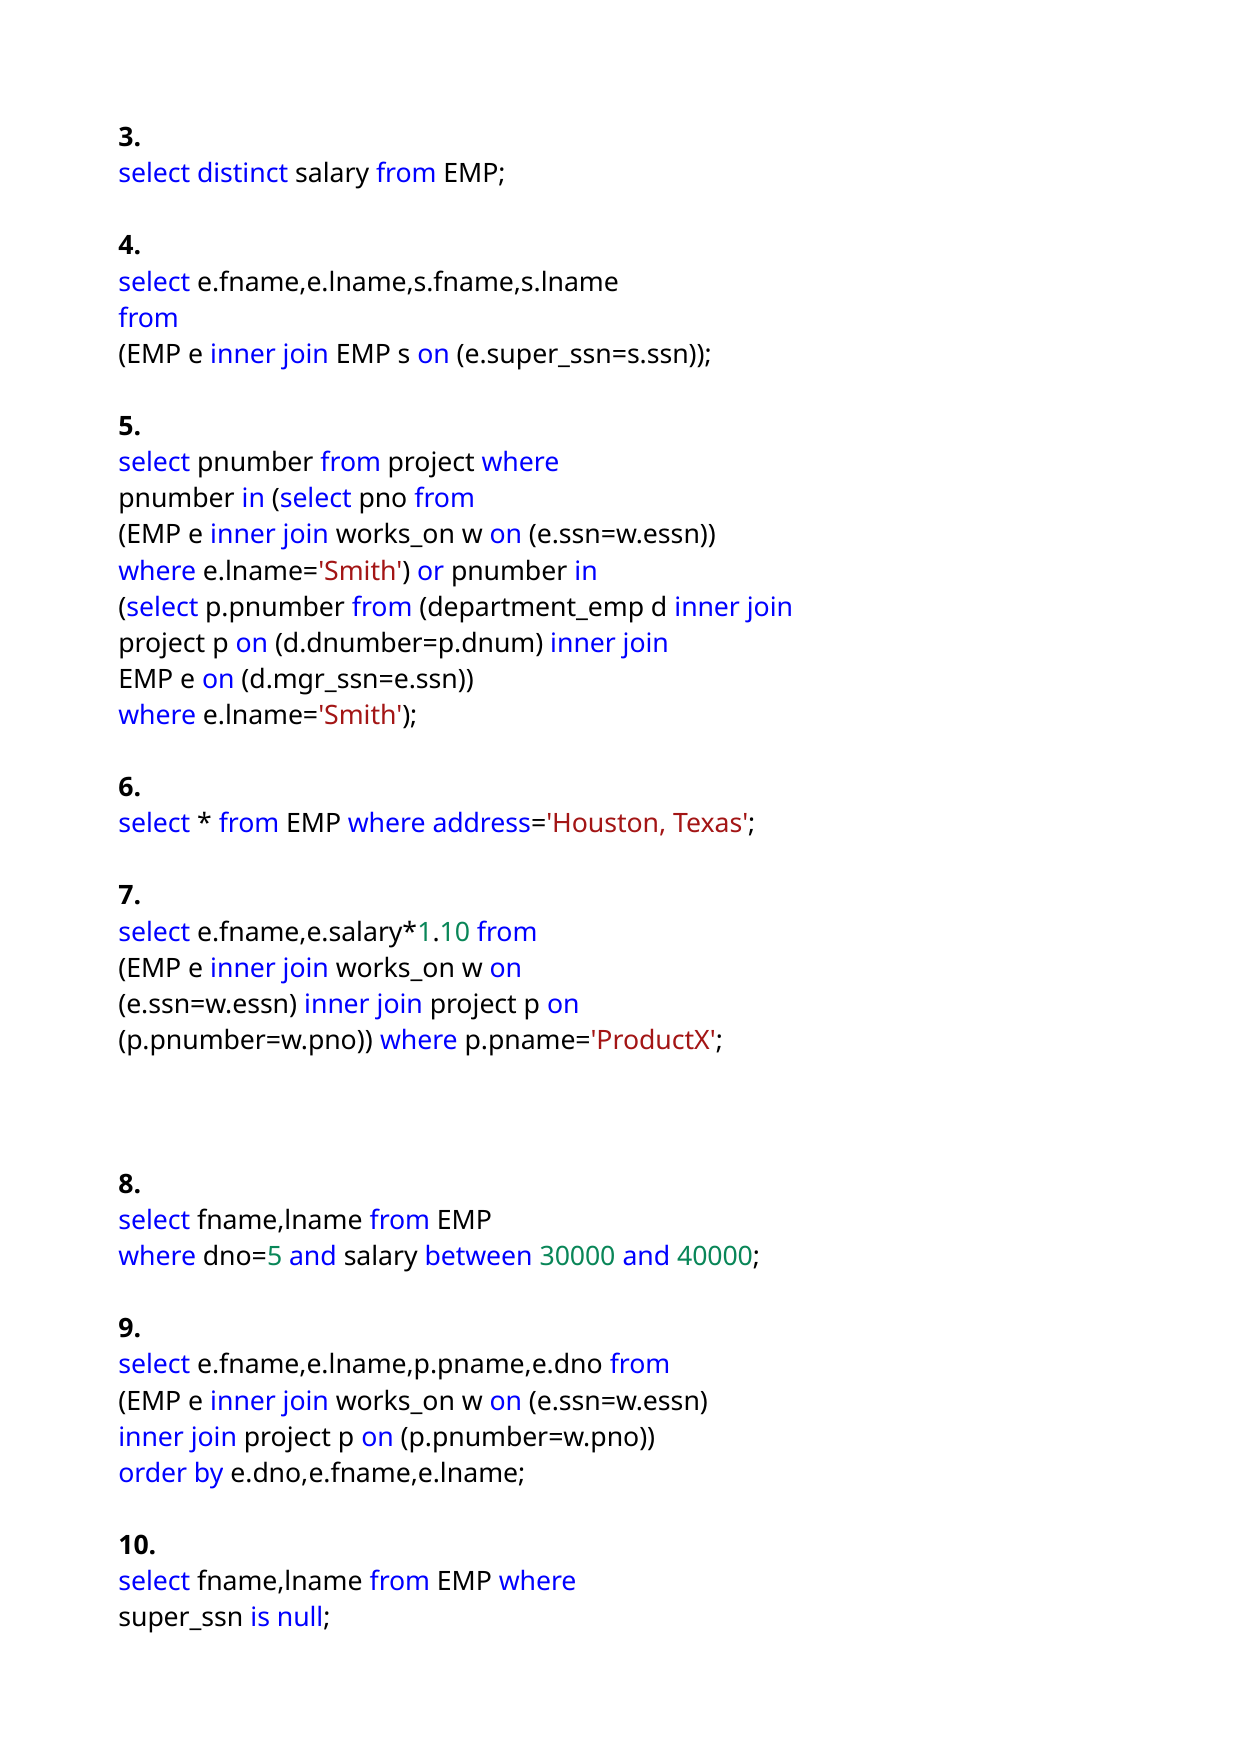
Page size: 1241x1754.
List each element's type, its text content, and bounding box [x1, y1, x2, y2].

text select e.fname,e.lname,s.fname,s.lname [118, 262, 1122, 299]
text 4. [118, 226, 1122, 262]
text select distinct salary from EMP; [118, 154, 1122, 190]
text (EMP e inner join EMP s on (e.super_ssn=s.ssn)); [118, 335, 1122, 371]
text super_ssn is null; [118, 1598, 1122, 1634]
text 7. [118, 876, 1122, 912]
text select pnumber from project where [118, 443, 1122, 479]
text EMP e on (d.mgr_ssn=e.ssn)) [118, 660, 1122, 696]
text 10. [118, 1526, 1122, 1562]
text select e.fname,e.lname,p.pname,e.dno from [118, 1345, 1122, 1382]
text (EMP e inner join works_on w on (e.ssn=w.essn)) [118, 515, 1122, 551]
text (p.pnumber=w.pno)) where p.pname='ProductX'; [118, 1021, 1122, 1057]
text 8. [118, 1165, 1122, 1201]
text where e.lname='Smith'); [118, 696, 1122, 732]
text (select p.pnumber from (department_emp d inner join [118, 588, 1122, 624]
text select * from EMP where address='Houston, Texas'; [118, 804, 1122, 840]
text where e.lname='Smith') or pnumber in [118, 551, 1122, 588]
text project p on (d.dnumber=p.dnum) inner join [118, 624, 1122, 660]
text pnumber in (select pno from [118, 479, 1122, 515]
text from [118, 299, 1122, 335]
text where dno=5 and salary between 30000 and 40000; [118, 1237, 1122, 1273]
text (e.ssn=w.essn) inner join project p on [118, 985, 1122, 1021]
text 3. [118, 118, 1122, 154]
text select fname,lname from EMP where [118, 1562, 1122, 1598]
text 6. [118, 768, 1122, 804]
text (EMP e inner join works_on w on (e.ssn=w.essn) [118, 1382, 1122, 1418]
text (EMP e inner join works_on w on [118, 949, 1122, 985]
text inner join project p on (p.pnumber=w.pno)) [118, 1418, 1122, 1454]
text 5. [118, 407, 1122, 443]
text select e.fname,e.salary*1.10 from [118, 912, 1122, 949]
text 9. [118, 1309, 1122, 1345]
text select fname,lname from EMP [118, 1201, 1122, 1237]
text order by e.dno,e.fname,e.lname; [118, 1454, 1122, 1490]
